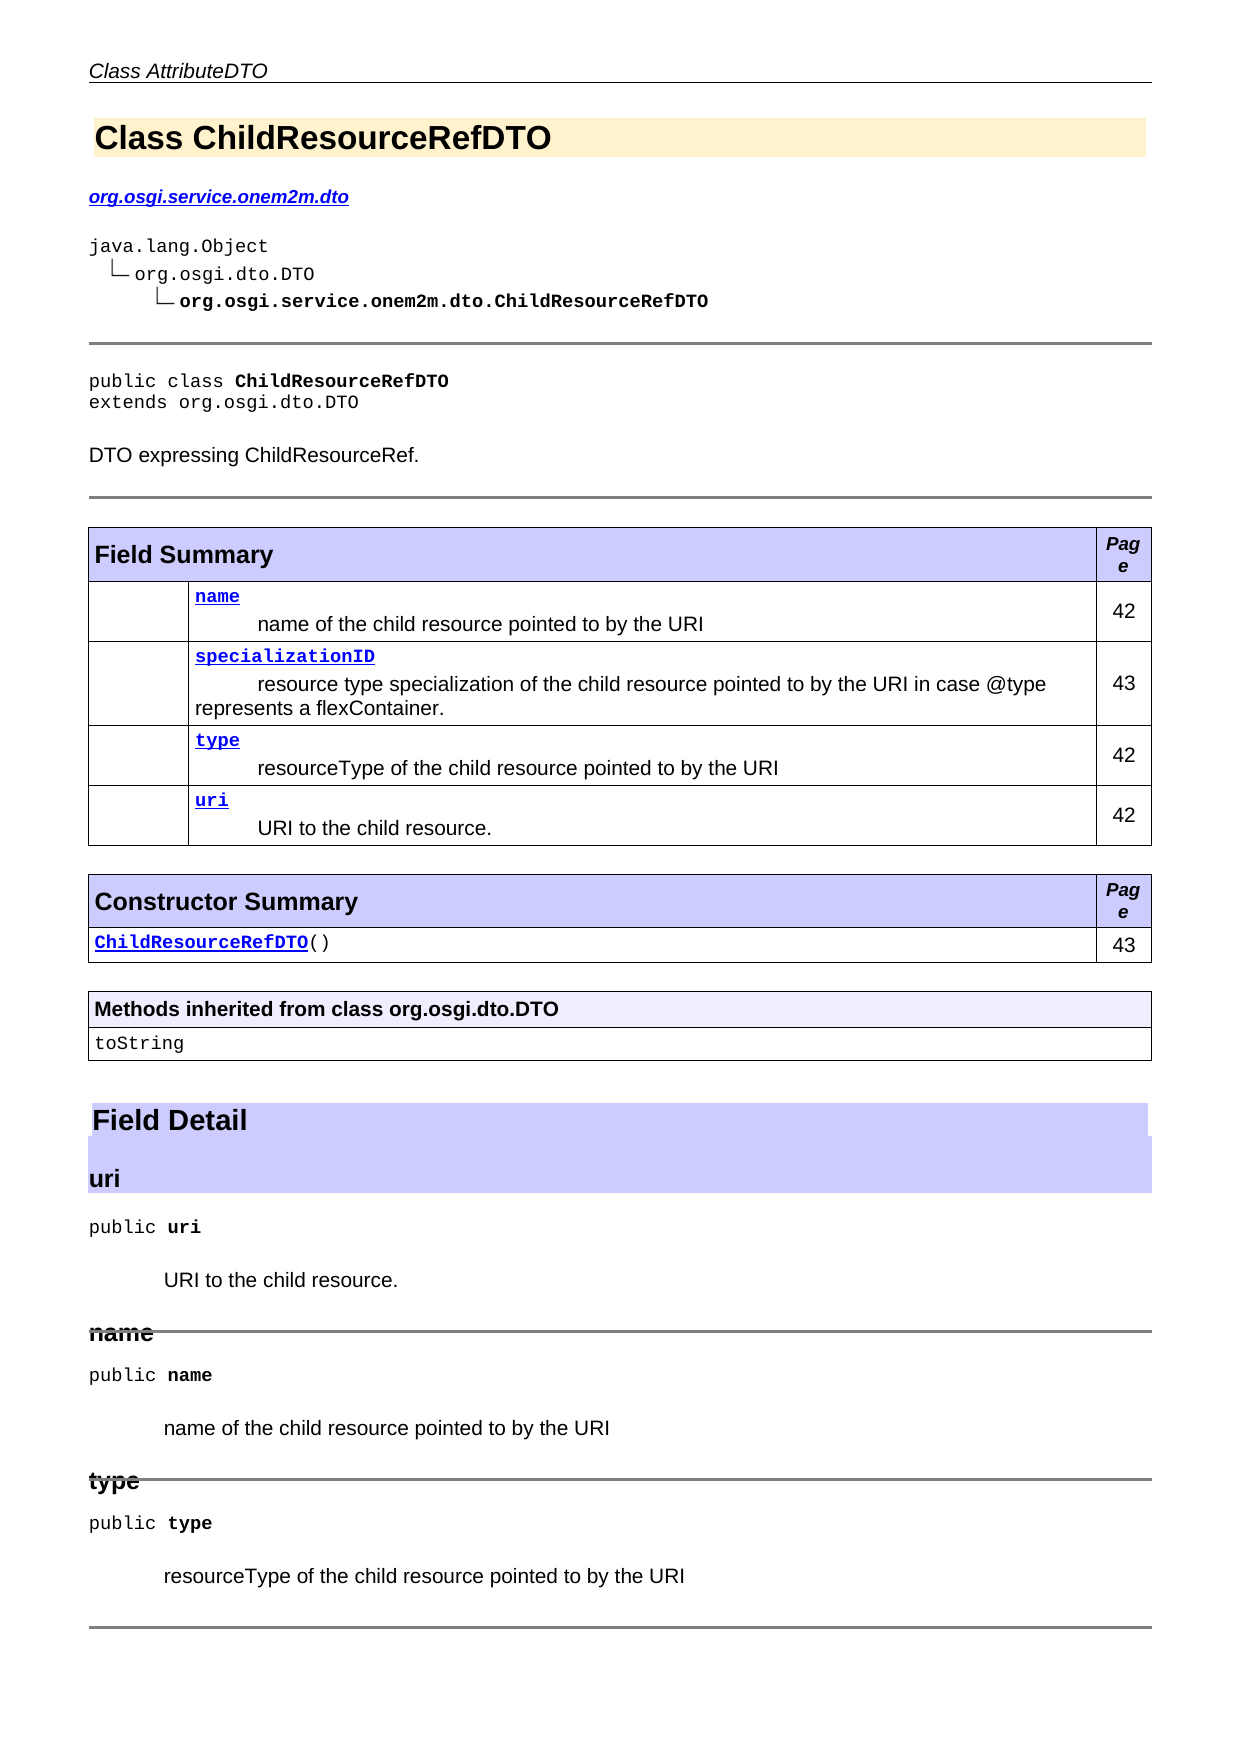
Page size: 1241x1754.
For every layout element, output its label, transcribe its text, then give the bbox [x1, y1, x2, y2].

text public type [88, 1514, 1152, 1535]
table_header Methods inherited from class org.osgi.dto.DTO [89, 992, 1151, 1027]
table_cell 42 [1097, 642, 1151, 725]
table_cell [89, 582, 188, 641]
subtitle uri [88, 1164, 1152, 1193]
table_cell ChildResourceRefDTO() [89, 928, 1096, 962]
table_cell 41 [1097, 726, 1151, 785]
text resourceType of the child resource pointed to by the URI [163, 1564, 1152, 1588]
table_header Page [1097, 528, 1151, 581]
text public name [88, 1366, 1152, 1387]
table_cell [89, 642, 188, 725]
text public class ChildResourceRefDTO [88, 371, 1152, 393]
text java.lang.Object [88, 237, 1152, 258]
text public uri [88, 1217, 1152, 1239]
text name of the child resource pointed to by the URI [163, 1416, 1152, 1440]
subtitle Class ChildResourceRefDTO [94, 118, 1146, 157]
text extends org.osgi.dto.DTO [88, 393, 1152, 414]
table_cell 41 [1097, 582, 1151, 641]
table_header Page [1097, 875, 1151, 927]
table_cell toString [89, 1028, 1151, 1060]
text org.osgi.service.onem2m.dto.ChildResourceRefDTO [88, 286, 1152, 313]
text org.osgi.dto.DTO [88, 258, 1152, 286]
text org.osgi.service.onem2m.dto [88, 186, 1152, 208]
table_cell [89, 786, 188, 845]
table_cell [89, 726, 188, 785]
table_cell type resourceType of the child resource pointed to by the URI [189, 726, 1096, 785]
table_cell name name of the child resource pointed to by the URI [189, 582, 1096, 641]
table_cell 42 [1097, 928, 1151, 962]
subtitle Field Detail [92, 1103, 1148, 1136]
text URI to the child resource. [163, 1268, 1152, 1292]
table_header Constructor Summary [89, 875, 1096, 927]
table_cell 41 [1097, 786, 1151, 845]
table_header Field Summary [89, 528, 1096, 581]
picture [111, 258, 135, 280]
text DTO expressing ChildResourceRef. [88, 443, 1152, 467]
table_cell specializationID resource type specialization of the child resource pointed to by the URI in case @type represents a flexContainer. [189, 642, 1096, 725]
table_cell uri URI to the child resource. [189, 786, 1096, 845]
picture [156, 285, 180, 308]
